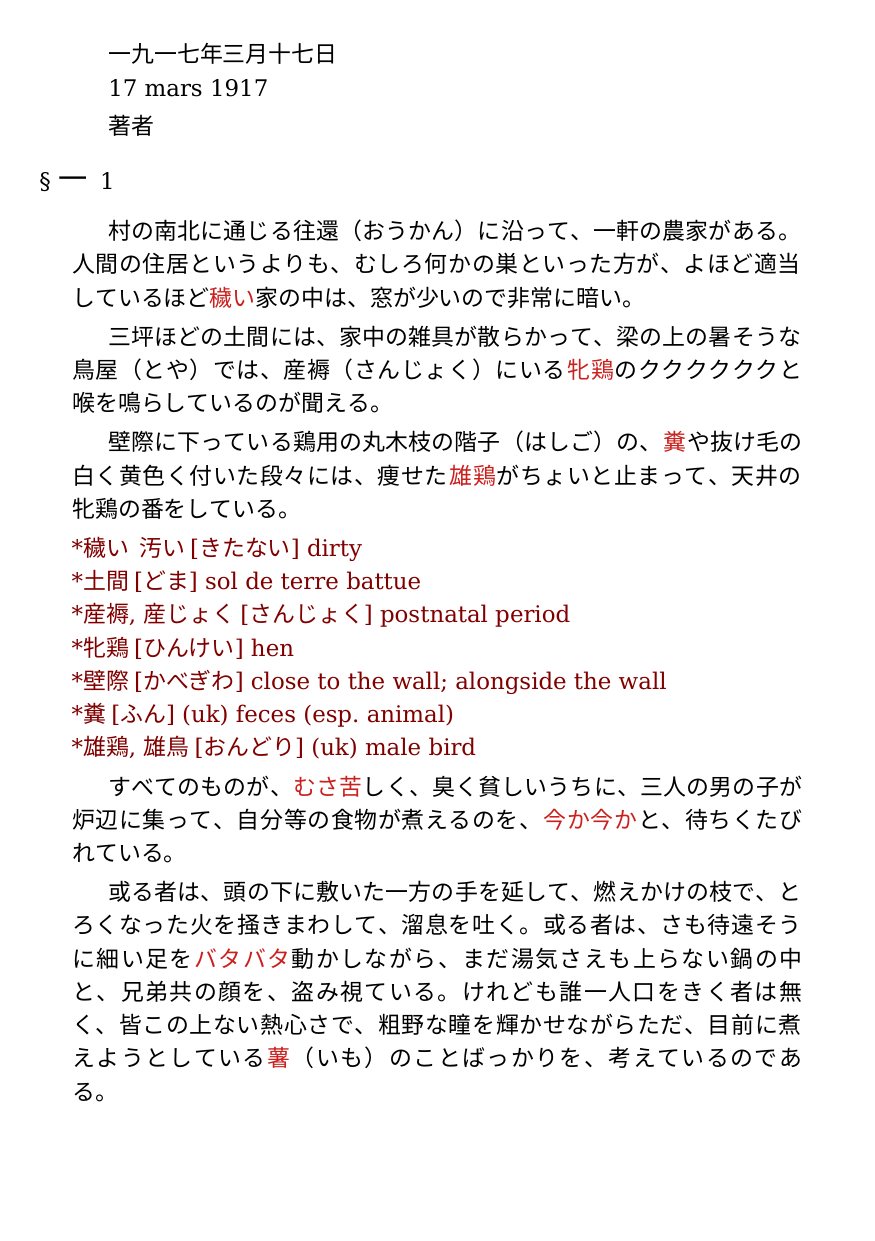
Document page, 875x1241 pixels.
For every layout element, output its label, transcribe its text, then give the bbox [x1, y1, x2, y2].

text 壁際に下っている鶏用の丸木枝の階子（はしご）の、糞や抜け毛の白く黄色く付いた段々には、痩せた雄鶏がちょいと止まって、天井の牝鶏の番をしている。 [72, 424, 802, 524]
text *土間 [どま] sol de terre battue [71, 563, 803, 596]
subtitle § 一 1 [36, 153, 838, 201]
text 著者 [72, 108, 802, 141]
text 村の南北に通じる往還（おうかん）に沿って、一軒の農家がある。人間の住居というよりも、むしろ何かの巣といった方が、よほど適当しているほど穢い家の中は、窓が少いので非常に暗い。 [72, 213, 802, 313]
text 三坪ほどの土間には、家中の雑具が散らかって、梁の上の暑そうな鳥屋（とや）では、産褥（さんじょく）にいる牝鶏のククククククと喉を鳴らしているのが聞える。 [72, 319, 802, 418]
text 17 mars 1917 [72, 75, 802, 102]
text すべてのものが、むさ苦しく、臭く貧しいうちに、三人の男の子が炉辺に集って、自分等の食物が煮えるのを、今か今かと、待ちくたびれている。 [72, 768, 802, 868]
text *穢い 汚い [きたない] dirty [71, 530, 803, 563]
text *雄鶏, 雄鳥 [おんどり] (uk) male bird [71, 729, 803, 762]
text *産褥, 産じょく [さんじょく] postnatal period [71, 596, 803, 629]
text 或る者は、頭の下に敷いた一方の手を延して、燃えかけの枝で、とろくなった火を掻きまわして、溜息を吐く。或る者は、さも待遠そうに細い足をバタバタ動かしながら、まだ湯気さえも上らない鍋の中と、兄弟共の顔を、盗み視ている。けれども誰一人口をきく者は無く、皆この上ない熱心さで、粗野な瞳を輝かせながらただ、目前に煮えようとしている薯（いも）のことばっかりを、考えているのである。 [72, 874, 802, 1107]
text *壁際 [かべぎわ] close to the wall; alongside the wall [71, 663, 803, 696]
text *糞 [ふん] (uk) feces (esp. animal) [71, 696, 803, 729]
text 一九一七年三月十七日 [72, 36, 802, 69]
text *牝鶏 [ひんけい] hen [71, 629, 803, 663]
